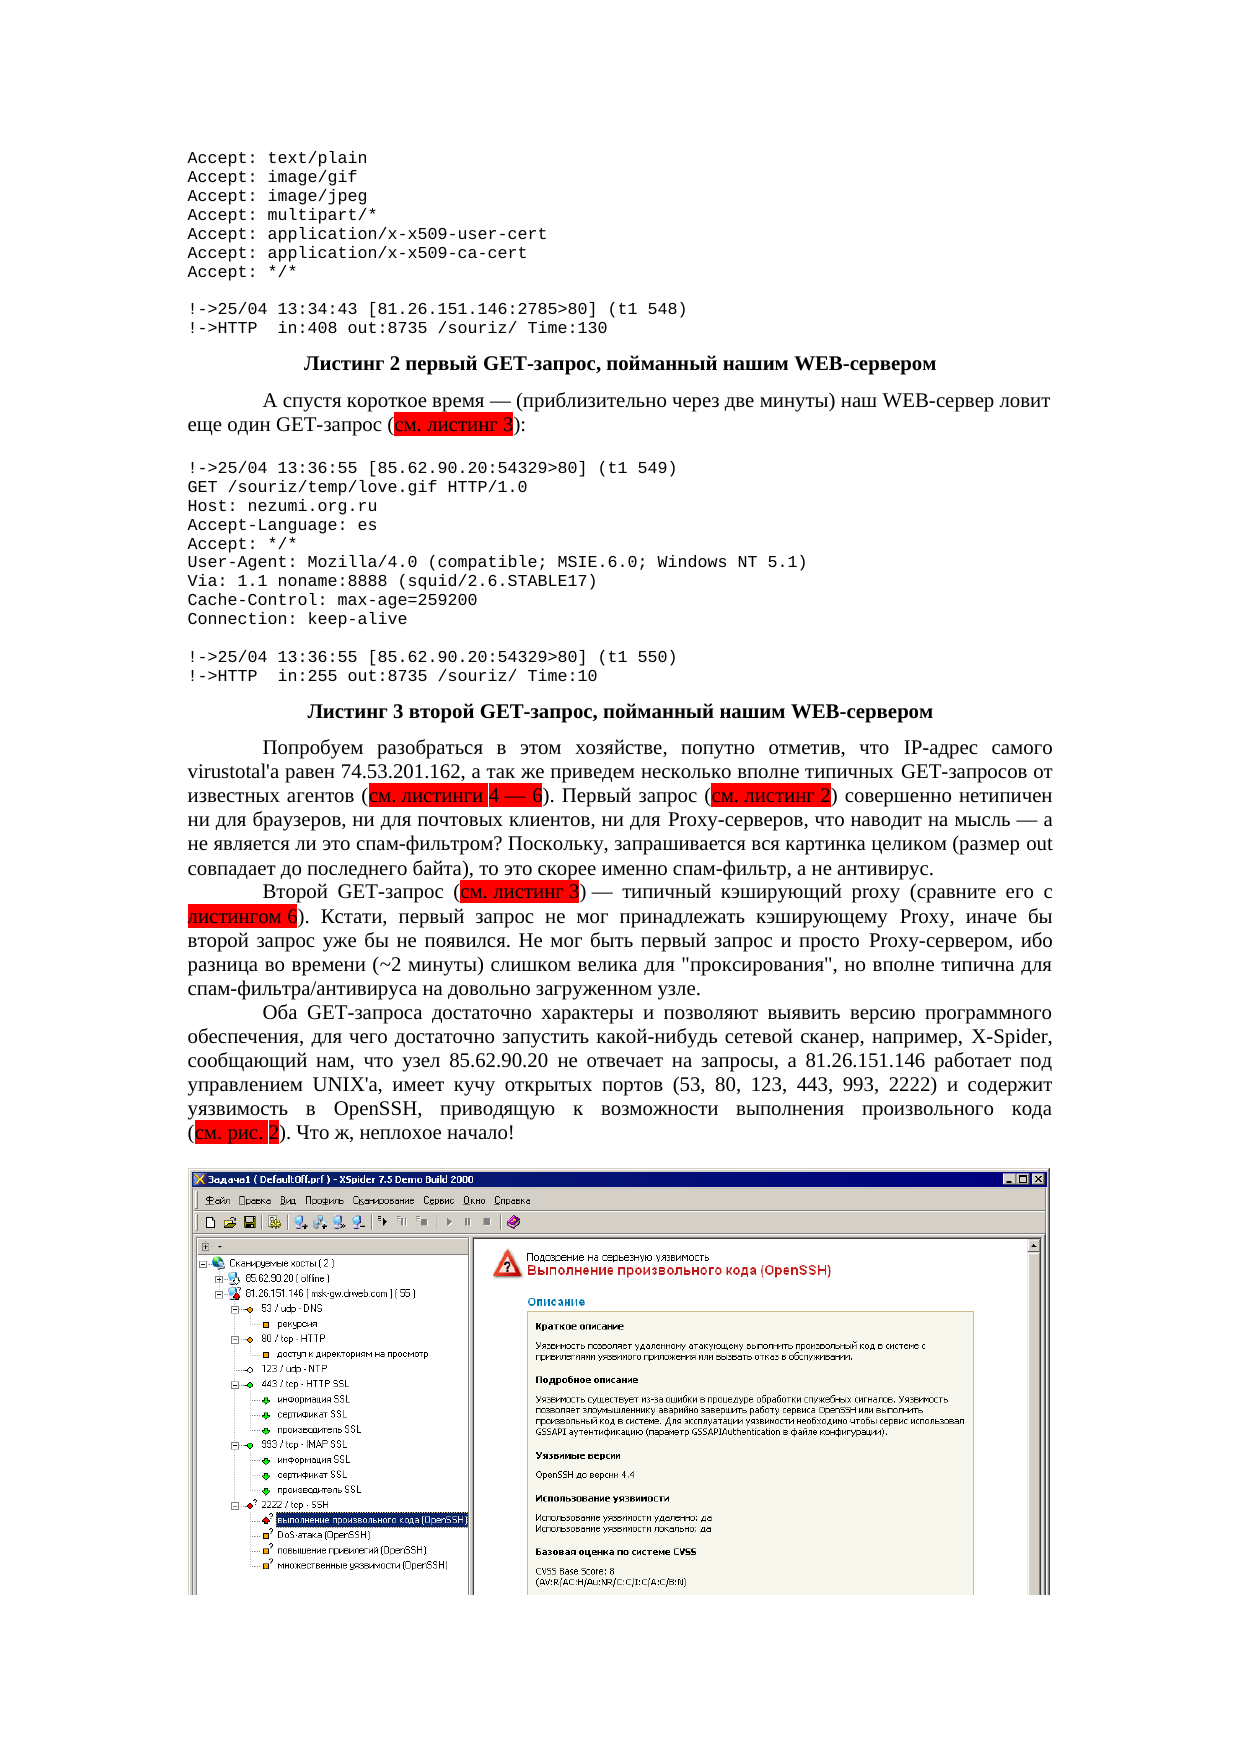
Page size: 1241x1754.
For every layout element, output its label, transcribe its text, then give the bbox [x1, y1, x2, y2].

text Accept: text/plain [187, 150, 1053, 169]
text Accept-Language: es [187, 516, 1053, 535]
text Листинг 3 второй GET-запрос, пойманный нашим WEB-сервером [187, 698, 1053, 723]
text Accept: image/jpeg [187, 188, 1053, 207]
text Accept: application/x-x509-user-cert [187, 225, 1053, 244]
text Листинг 2 первый GET-запрос, пойманный нашим WEB-сервером [187, 351, 1053, 375]
text !->HTTP in:255 out:8735 /souriz/ Time:10 [187, 667, 1053, 686]
text !->25/04 13:36:55 [85.62.90.20:54329>80] (t1 550) [187, 648, 1053, 667]
text Accept: */* [187, 263, 1053, 282]
text GET /souriz/temp/love.gif HTTP/1.0 [187, 479, 1053, 497]
text А спустя короткое время — (приблизительно через две минуты) наш WEB-сервер ловит еще один GET-запрос (см. листинг 3): [187, 388, 1053, 436]
picture [188, 1168, 1053, 1595]
text Accept: application/x-x509-ca-cert [187, 244, 1053, 263]
text Host: nezumi.org.ru [187, 497, 1053, 516]
text User-Agent: Mozilla/4.0 (compatible; MSIE.6.0; Windows NT 5.1) [187, 554, 1053, 573]
text Accept: multipart/* [187, 207, 1053, 225]
text !->25/04 13:34:43 [81.26.151.146:2785>80] (t1 548) [187, 301, 1053, 320]
text Второй GET-запрос (см. листинг 3) — типичный кэширующий proxy (сравните его с листингом 6). Кстати, первый запрос не мог принадлежать кэширующему Proxy, иначе бы второй запрос уже бы не появился. Не мог быть первый запрос и просто Proxy-сервером, ибо разница во времени (~2 минуты) слишком велика для "проксирования", но вполне типична для спам-фильтра/антивируса на довольно загруженном узле. [187, 879, 1053, 1000]
text Connection: keep-alive [187, 611, 1053, 629]
text Via: 1.1 noname:8888 (squid/2.6.STABLE17) [187, 573, 1053, 592]
text !->25/04 13:36:55 [85.62.90.20:54329>80] (t1 549) [187, 460, 1053, 479]
text Оба GET-запроса достаточно характеры и позволяют выявить версию программного обеспечения, для чего достаточно запустить какой-нибудь сетевой сканер, например, X-Spider, сообщающий нам, что узел 85.62.90.20 не отвечает на запросы, а 81.26.151.146 работает под управлением UNIX'а, имеет кучу открытых портов (53, 80, 123, 443, 993, 2222) и содержит уязвимость в OpenSSH, приводящую к возможности выполнения произвольного кода (см. рис. 2). Что ж, неплохое начало! [187, 1000, 1053, 1144]
text Cache-Control: max-age=259200 [187, 592, 1053, 611]
text Accept: image/gif [187, 169, 1053, 188]
text !->HTTP in:408 out:8735 /souriz/ Time:130 [187, 320, 1053, 338]
text Accept: */* [187, 535, 1053, 554]
text Попробуем разобраться в этом хозяйстве, попутно отметив, что IP-адрес самого virustotal'а равен 74.53.201.162, а так же приведем несколько вполне типичных GET-запросов от известных агентов (см. листинги 4 — 6). Первый запрос (см. листинг 2) совершенно нетипичен ни для браузеров, ни для почтовых клиентов, ни для Proxy-серверов, что наводит на мысль — а не является ли это спам-фильтром? Поскольку, запрашивается вся картинка целиком (размер out совпадает до последнего байта), то это скорее именно спам-фильтр, а не антивирус. [187, 735, 1053, 879]
